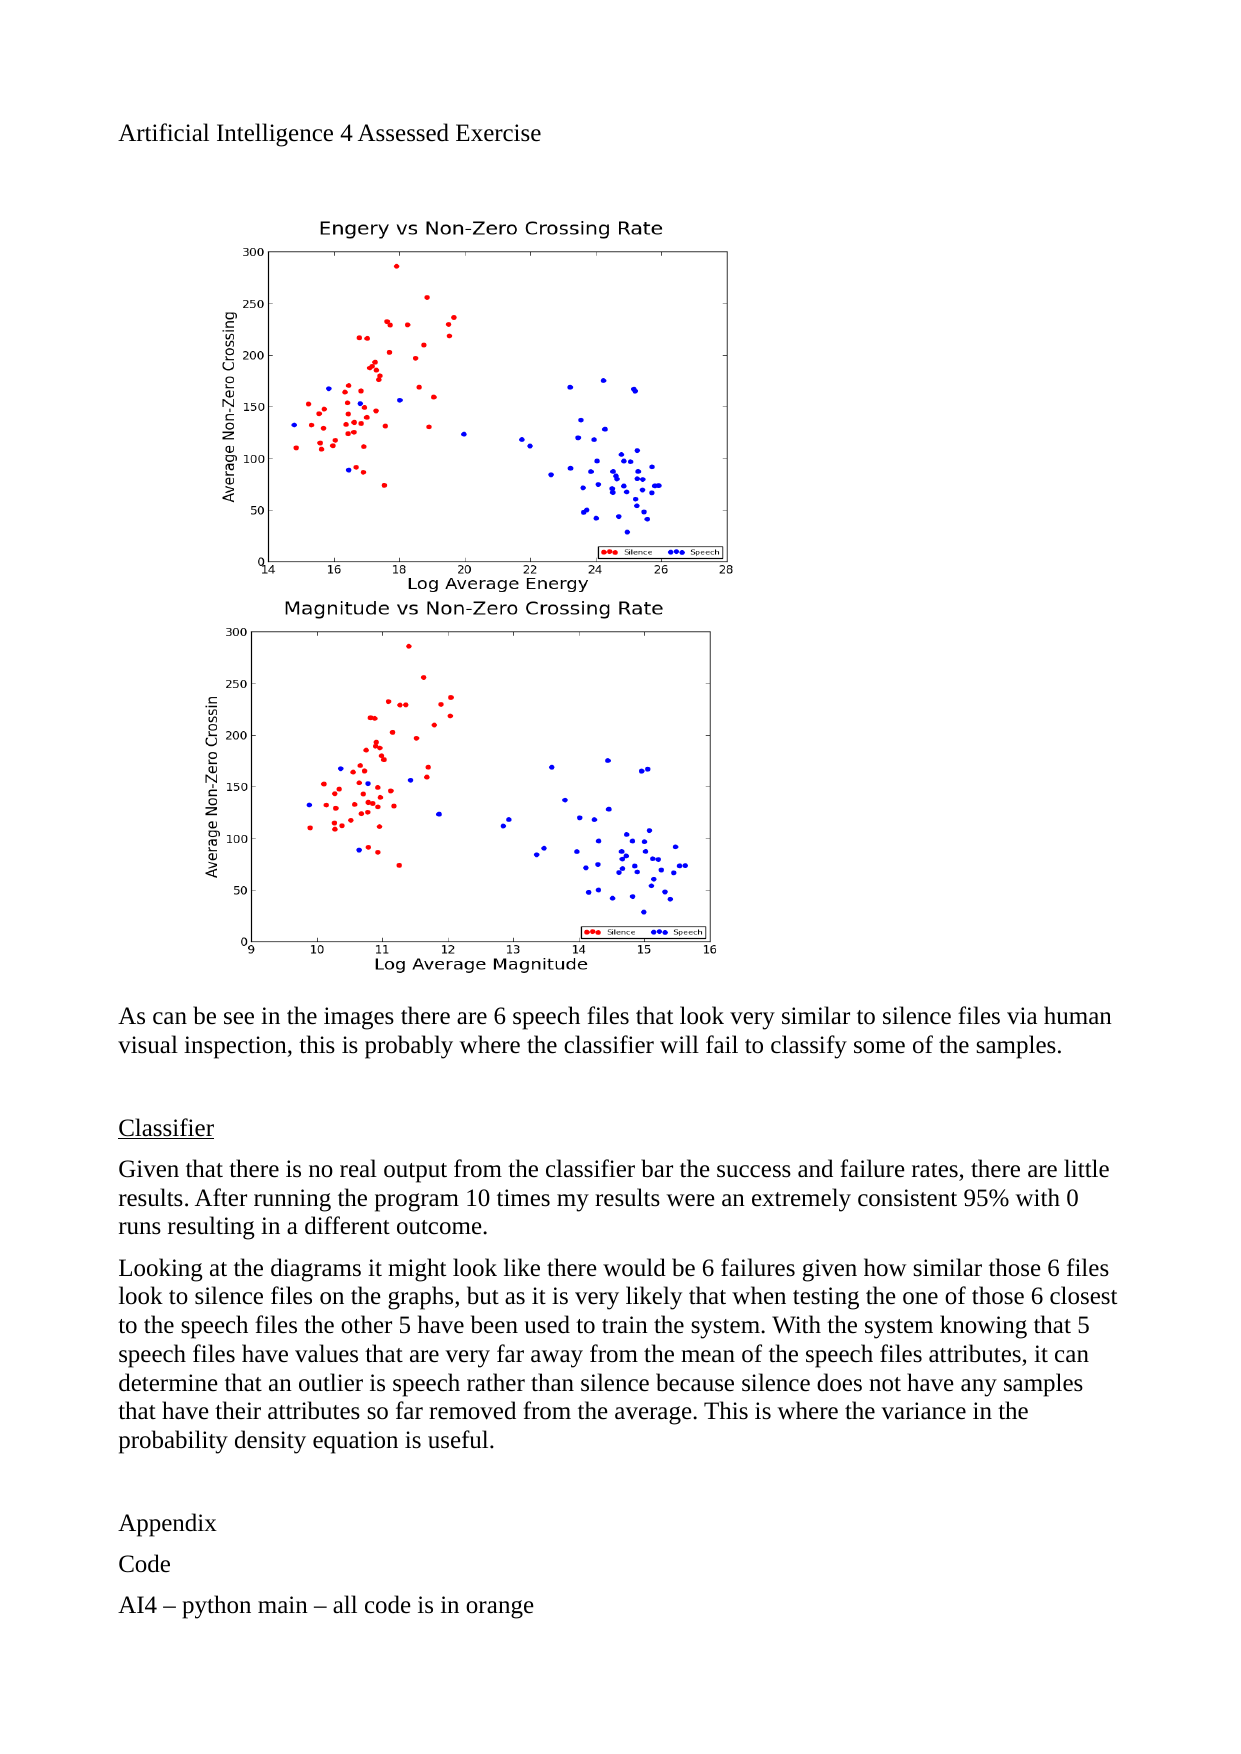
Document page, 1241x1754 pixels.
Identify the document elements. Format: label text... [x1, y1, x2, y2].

text Given that there is no real output from the classifier bar the success and failure rates, there are little results. After running the program 10 times my results were an extremely consistent 95% with 0 runs resulting in a different outcome. [118, 1154, 1122, 1240]
text Classifier [118, 1113, 1122, 1141]
picture [177, 213, 785, 980]
text As can be see in the images there are 6 speech files that look very similar to silence files via human visual inspection, this is probably where the classifier will fail to classify some of the samples. [118, 1001, 1122, 1059]
text Appendix [118, 1508, 1122, 1536]
text AI4 – python main – all code is in orange [118, 1590, 1122, 1619]
text Looking at the diagrams it might look like there would be 6 failures given how similar those 6 files look to silence files on the graphs, but as it is very likely that when testing the one of those 6 closest to the speech files the other 5 have been used to train the system. With the system knowing that 5 speech files have values that are very far away from the mean of the speech files attributes, it can determine that an outlier is speech rather than silence because silence does not have any samples that have their attributes so far removed from the average. This is where the variance in the probability density equation is useful. [118, 1253, 1122, 1454]
text Code [118, 1549, 1122, 1578]
